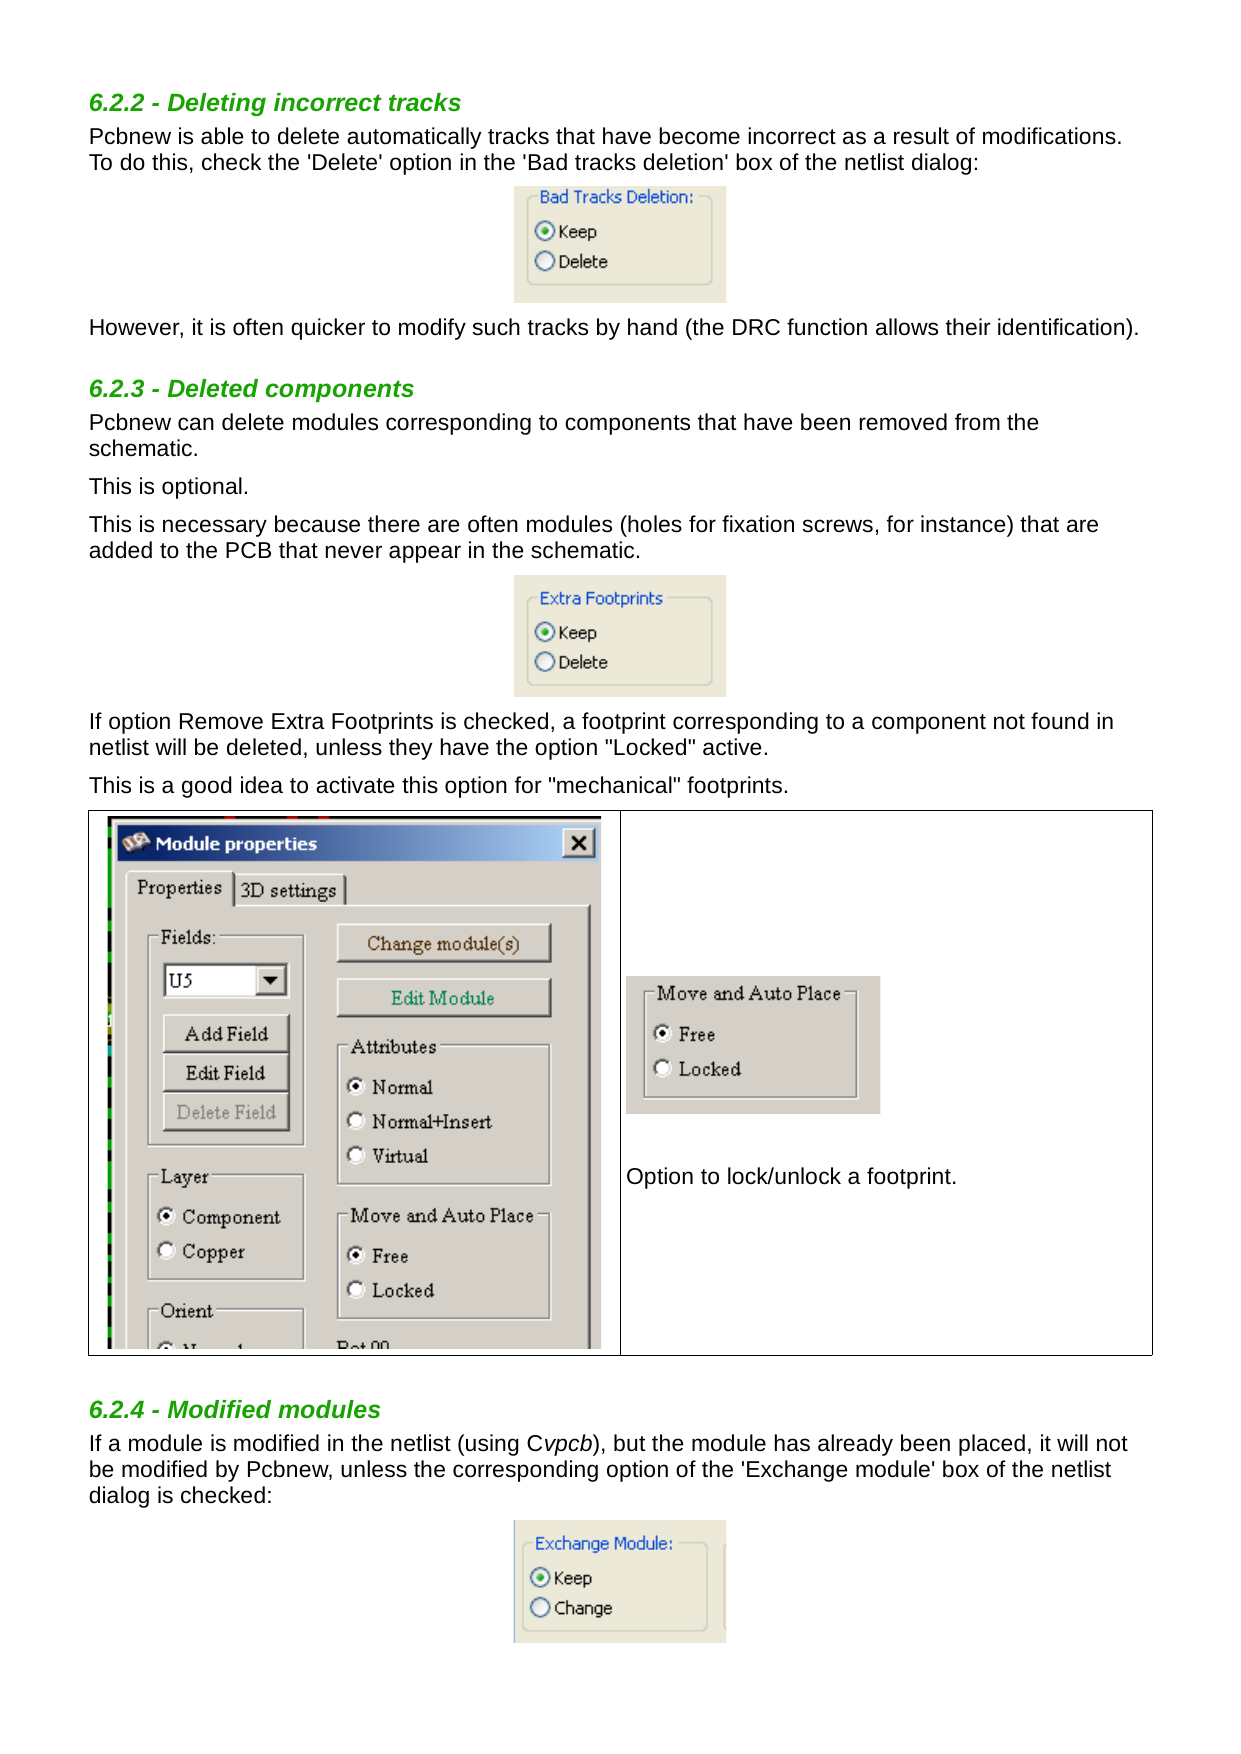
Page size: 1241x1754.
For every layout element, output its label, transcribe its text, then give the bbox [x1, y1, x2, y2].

table_header Option to lock/unlock a footprint. [621, 811, 1152, 1355]
text This is a good idea to activate this option for "mechanical" footprints. [88, 772, 1152, 798]
subtitle Modified modules [88, 1396, 1152, 1424]
picture [513, 1520, 727, 1643]
text This is necessary because there are often modules (holes for fixation screws, for instance) that are added to the PCB that never appear in the schematic. [88, 511, 1152, 563]
picture [513, 186, 727, 303]
picture [107, 816, 602, 1349]
text If option Remove Extra Footprints is checked, a footprint corresponding to a component not found in netlist will be deleted, unless they have the option "Locked" active. [88, 709, 1152, 761]
text If a module is modified in the netlist (using Cvpcb), but the module has already been placed, it will not be modified by Pcbnew, unless the corresponding option of the 'Exchange module' box of the netlist dialog is checked: [88, 1431, 1152, 1509]
subtitle Deleted components [88, 375, 1152, 403]
text Pcbnew is able to delete automatically tracks that have become incorrect as a result of modifications. To do this, check the 'Delete' option in the 'Bad tracks deletion' box of the netlist dialog: [88, 123, 1152, 175]
text However, it is often quicker to modify such tracks by hand (the DRC function allows their identification). [88, 314, 1152, 340]
subtitle Deleting incorrect tracks [88, 88, 1152, 117]
text Pcbnew can delete modules corresponding to components that have been removed from the schematic. [88, 410, 1152, 462]
picture [513, 575, 727, 697]
table_header [89, 811, 620, 1355]
picture [625, 976, 881, 1114]
text This is optional. [88, 473, 1152, 499]
